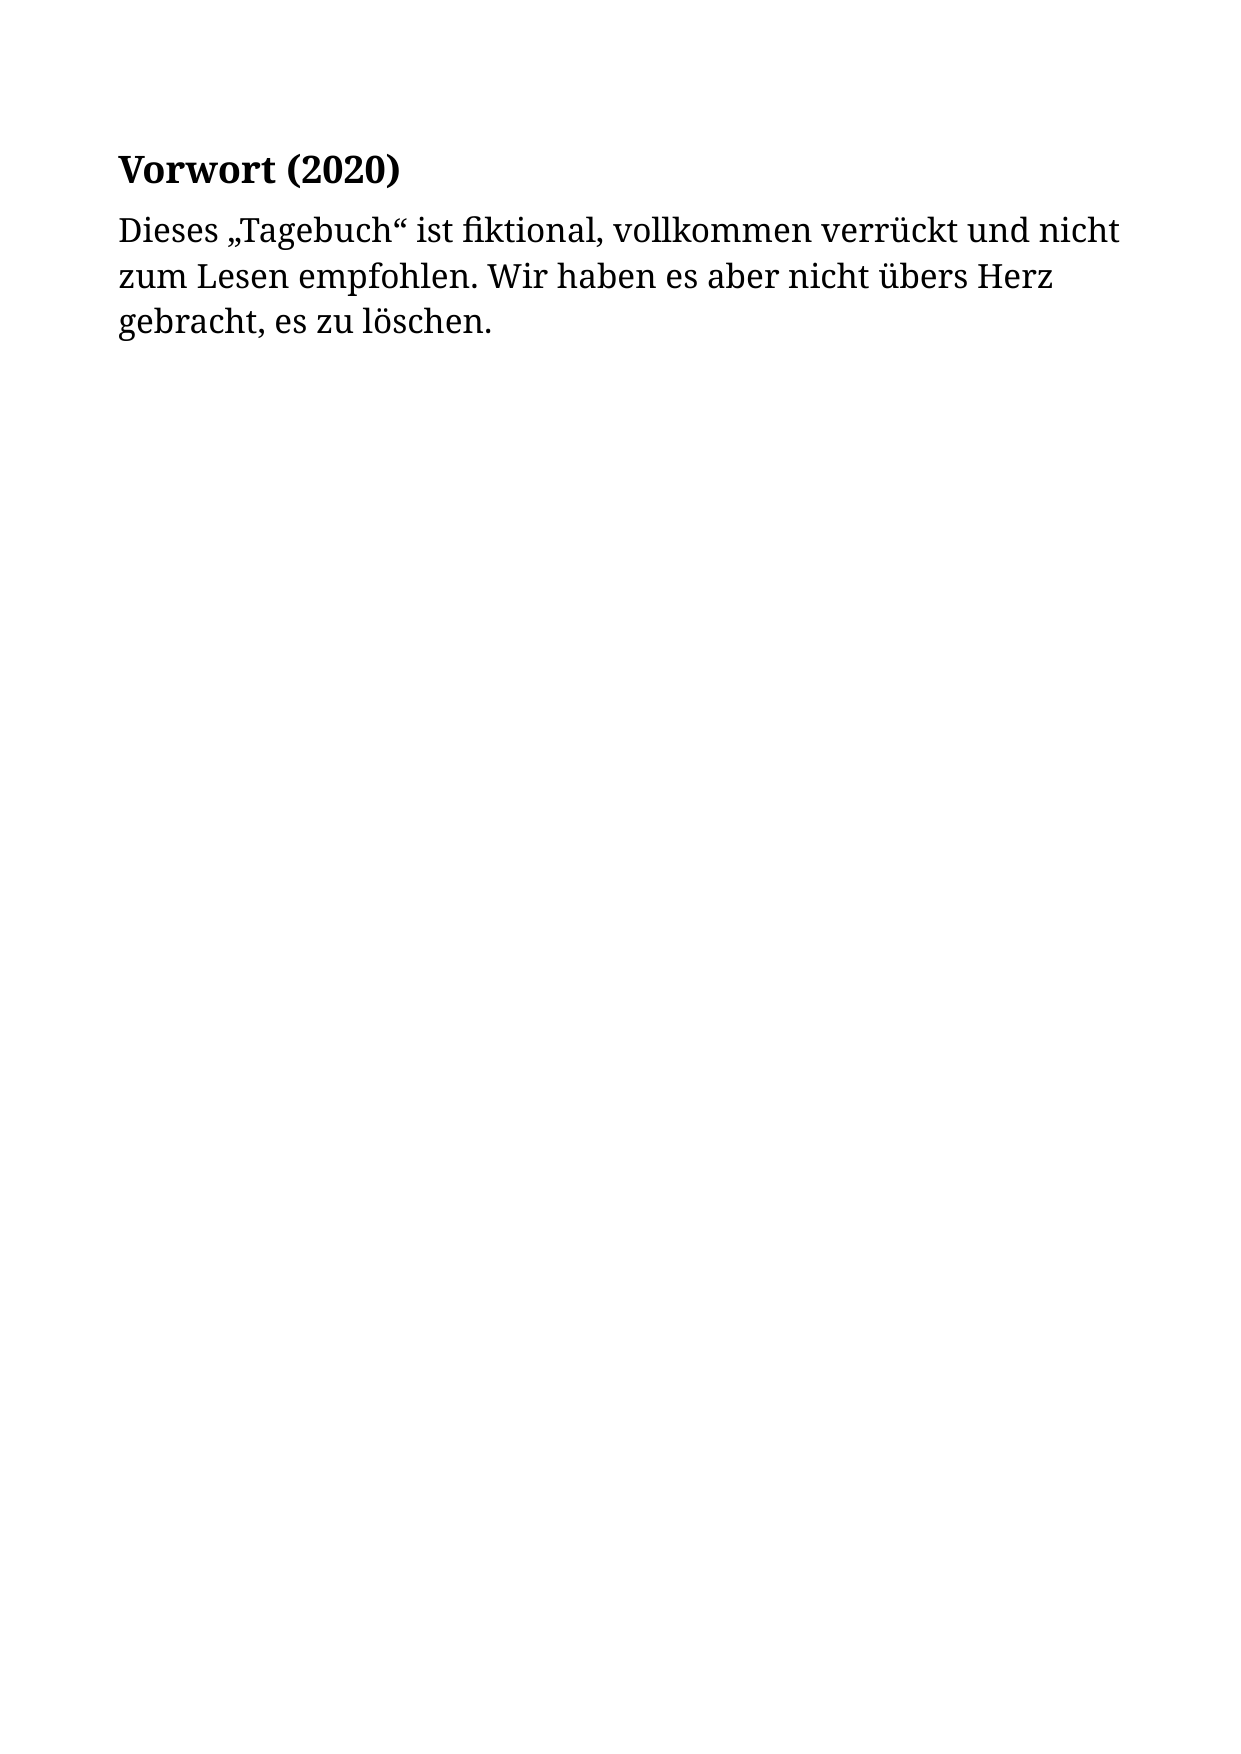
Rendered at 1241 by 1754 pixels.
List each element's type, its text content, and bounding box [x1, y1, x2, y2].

subtitle Dieses „Tagebuch“ ist fiktional, vollkommen verrückt und nicht zum Lesen empfohlen. Wir haben es aber nicht übers Herz gebracht, es zu löschen. [118, 207, 1122, 343]
subtitle Vorwort (2020) [118, 143, 1122, 195]
